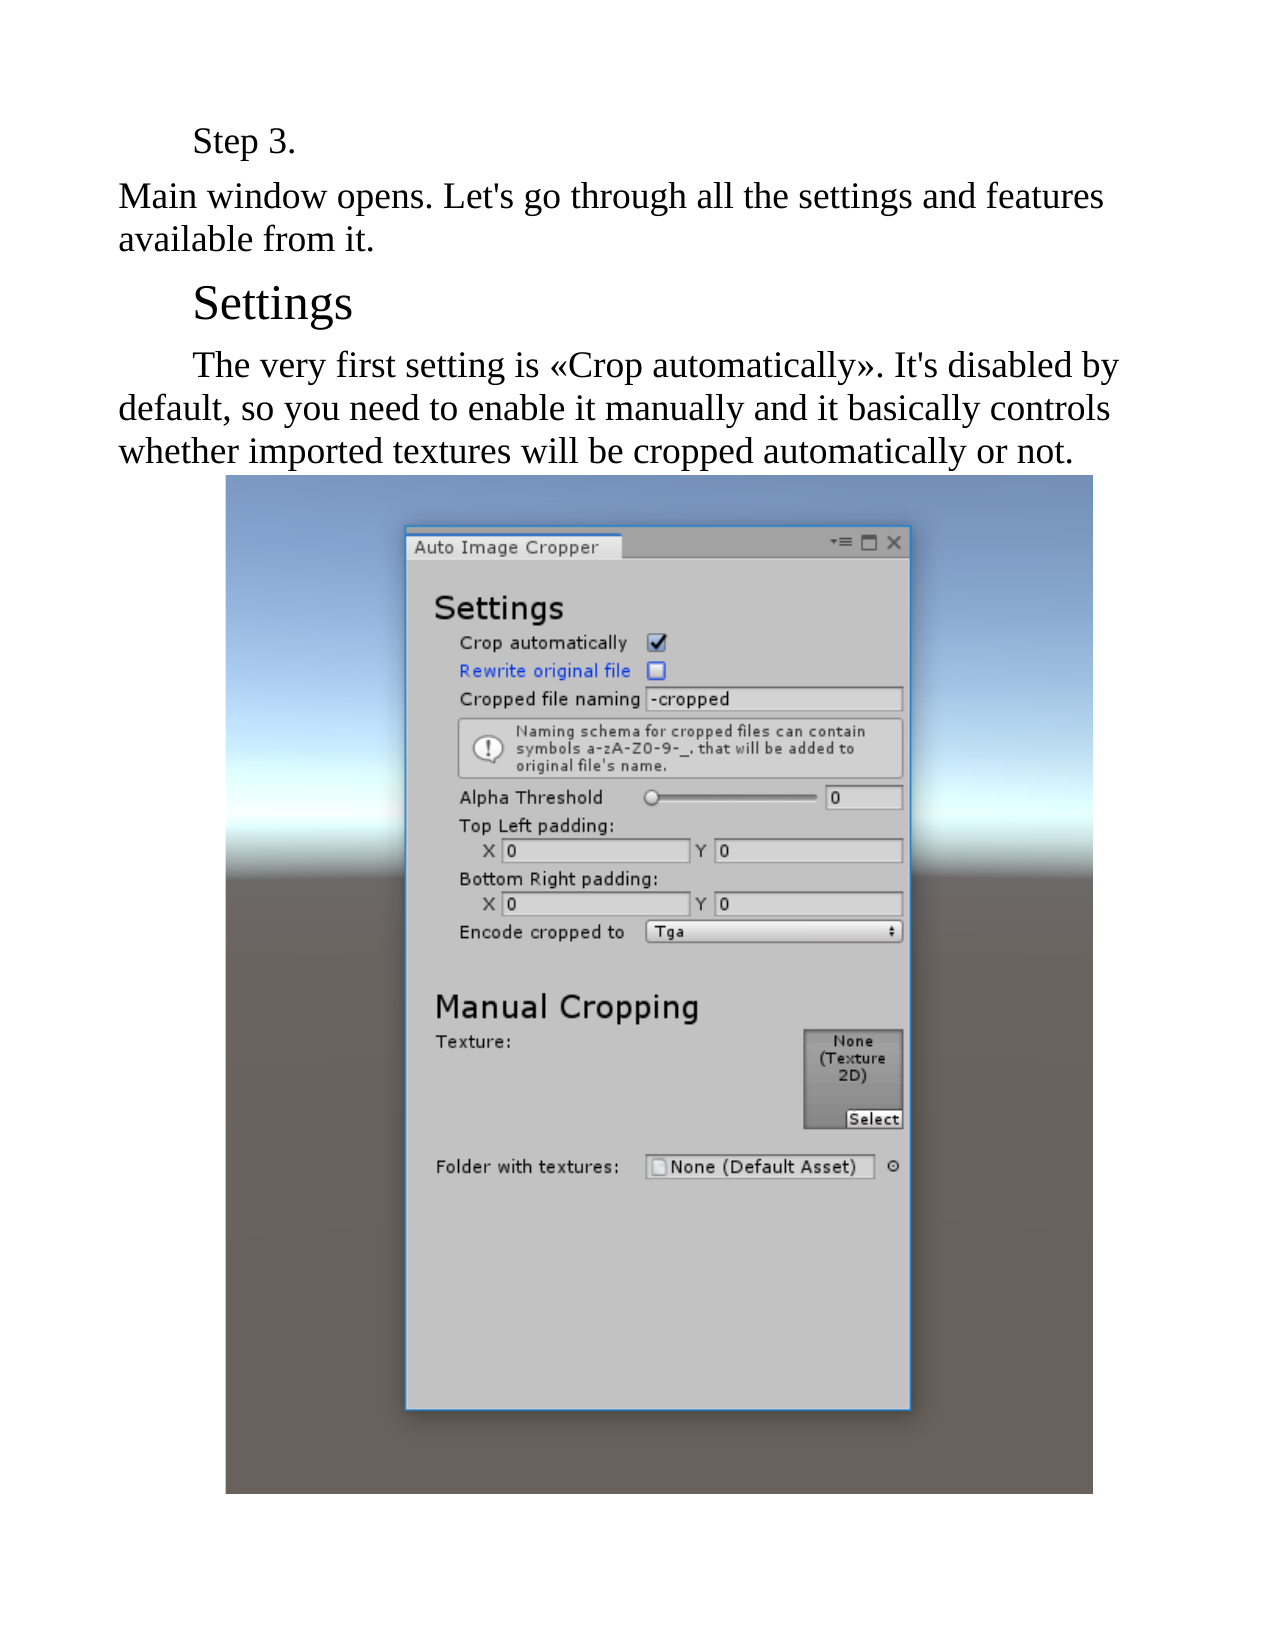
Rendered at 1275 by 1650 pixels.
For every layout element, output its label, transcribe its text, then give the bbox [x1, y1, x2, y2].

text Main window opens. Let's go through all the settings and features available from it. [118, 174, 1157, 260]
text Settings [118, 272, 1157, 330]
text The very first setting is «Crop automatically». It's disabled by default, so you need to enable it manually and it basically controls whether imported textures will be cropped automatically or not. [118, 342, 1157, 472]
picture [225, 475, 1093, 1494]
text Step 3. [118, 118, 1157, 161]
